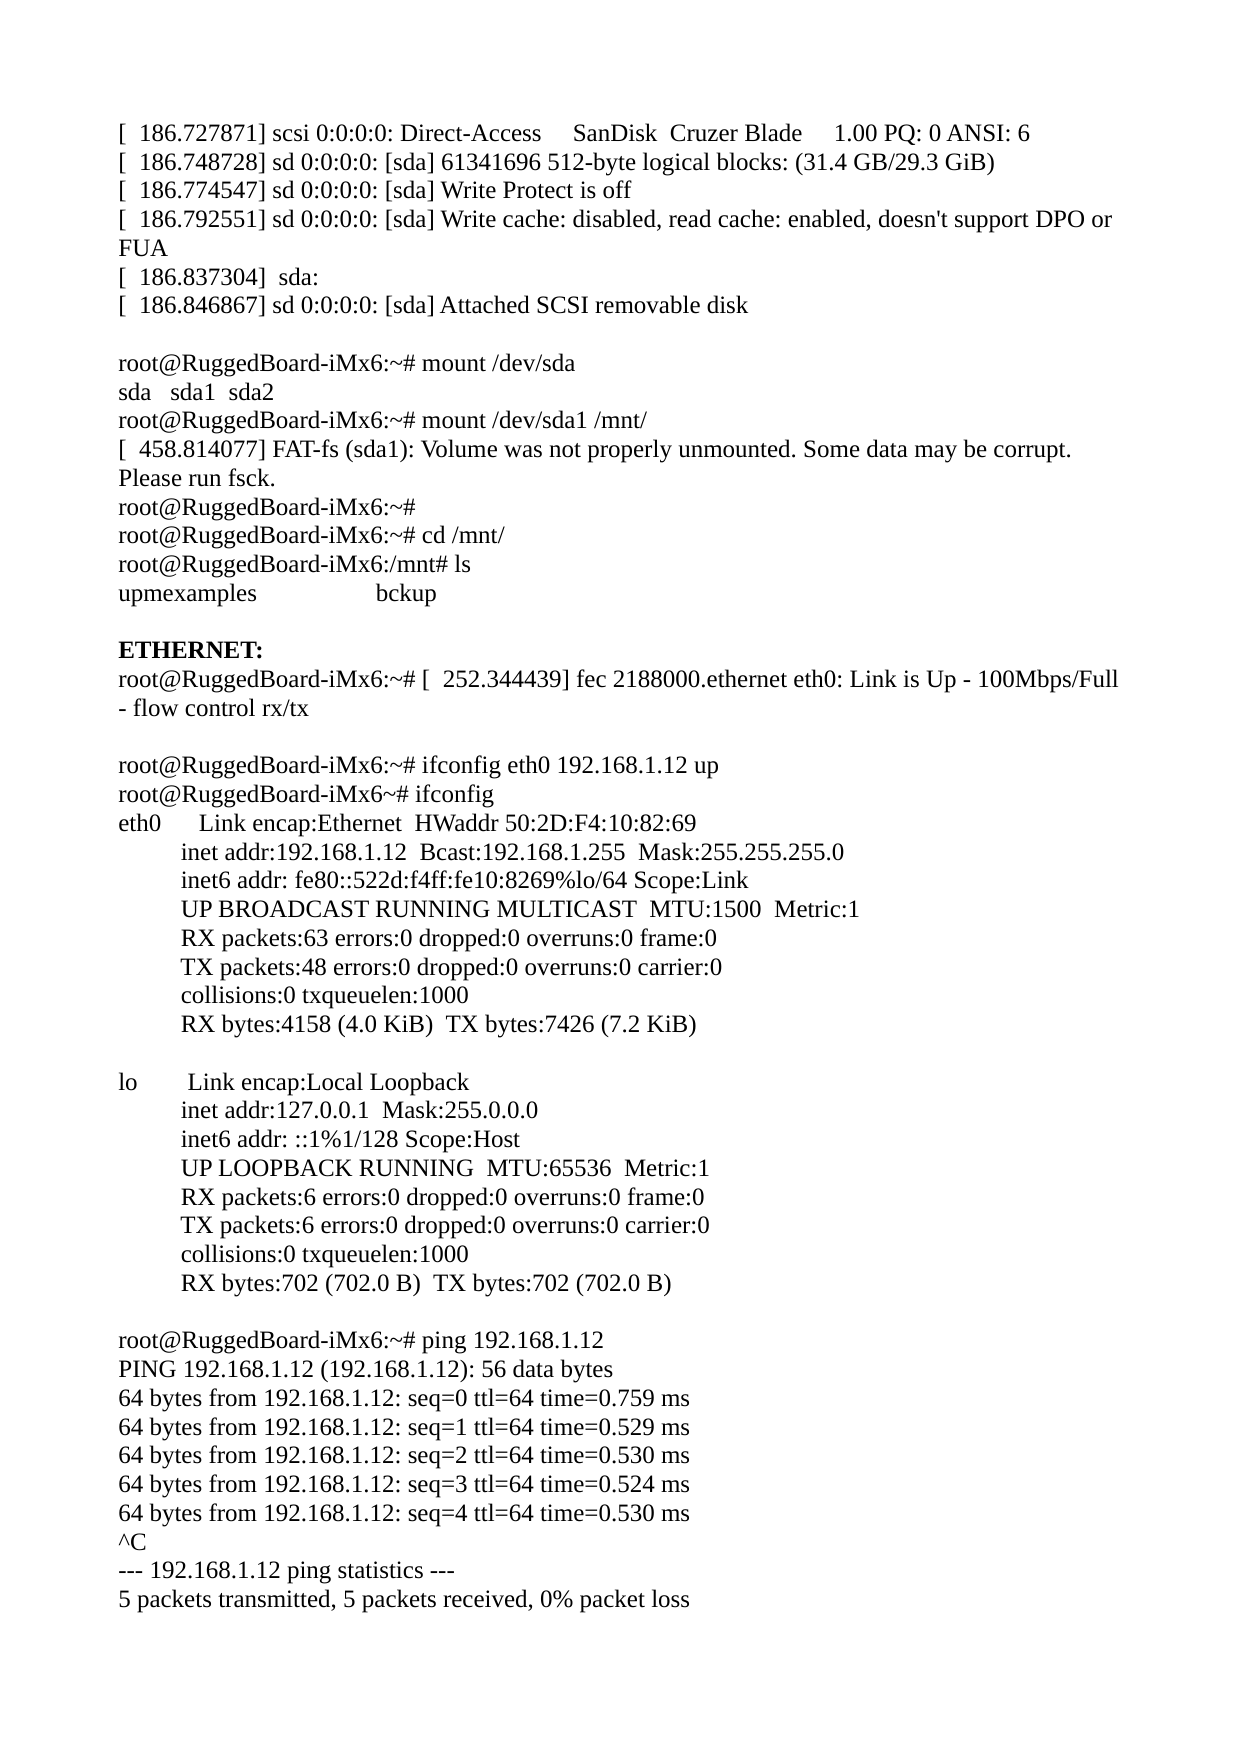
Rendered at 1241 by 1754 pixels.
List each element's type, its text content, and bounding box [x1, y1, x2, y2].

text 64 bytes from 192.168.1.12: seq=1 ttl=64 time=0.529 ms [118, 1412, 1122, 1441]
text UP BROADCAST RUNNING MULTICAST MTU:1500 Metric:1 [118, 894, 1122, 923]
text [ 186.846867] sd 0:0:0:0: [sda] Attached SCSI removable disk [118, 291, 1122, 319]
text ^C [118, 1527, 1122, 1556]
text TX packets:48 errors:0 dropped:0 overruns:0 carrier:0 [118, 952, 1122, 981]
text 64 bytes from 192.168.1.12: seq=4 ttl=64 time=0.530 ms [118, 1498, 1122, 1527]
text [ 458.814077] FAT-fs (sda1): Volume was not properly unmounted. Some data may be corrupt. Please run fsck. [118, 434, 1122, 492]
text [ 186.837304] sda: [118, 262, 1122, 291]
text collisions:0 txqueuelen:1000 [118, 1239, 1122, 1268]
text 64 bytes from 192.168.1.12: seq=3 ttl=64 time=0.524 ms [118, 1469, 1122, 1498]
text RX bytes:4158 (4.0 KiB) TX bytes:7426 (7.2 KiB) [118, 1009, 1122, 1038]
text sda sda1 sda2 [118, 377, 1122, 406]
text [ 186.727871] scsi 0:0:0:0: Direct-Access SanDisk Cruzer Blade 1.00 PQ: 0 ANSI: 6 [118, 118, 1122, 147]
text 64 bytes from 192.168.1.12: seq=0 ttl=64 time=0.759 ms [118, 1383, 1122, 1412]
text root@RuggedBoard-iMx6:~# mount /dev/sda1 /mnt/ [118, 406, 1122, 434]
text root@RuggedBoard-iMx6:~# [118, 492, 1122, 521]
text [ 186.748728] sd 0:0:0:0: [sda] 61341696 512-byte logical blocks: (31.4 GB/29.3 GiB) [118, 147, 1122, 176]
text inet6 addr: fe80::522d:f4ff:fe10:8269%lo/64 Scope:Link [118, 866, 1122, 894]
text inet addr:192.168.1.12 Bcast:192.168.1.255 Mask:255.255.255.0 [118, 837, 1122, 866]
text root@RuggedBoard-iMx6:/mnt# ls [118, 549, 1122, 578]
text root@RuggedBoard-iMx6:~# ifconfig eth0 192.168.1.12 up [118, 751, 1122, 779]
text TX packets:6 errors:0 dropped:0 overruns:0 carrier:0 [118, 1211, 1122, 1239]
text --- 192.168.1.12 ping statistics --- [118, 1556, 1122, 1584]
text PING 192.168.1.12 (192.168.1.12): 56 data bytes [118, 1354, 1122, 1383]
text 64 bytes from 192.168.1.12: seq=2 ttl=64 time=0.530 ms [118, 1441, 1122, 1469]
text ETHERNET: [118, 636, 1122, 664]
text eth0 Link encap:Ethernet HWaddr 50:2D:F4:10:82:69 [118, 808, 1122, 837]
text lo Link encap:Local Loopback [118, 1067, 1122, 1096]
text root@RuggedBoard-iMx6:~# [ 252.344439] fec 2188000.ethernet eth0: Link is Up - 100Mbps/Full - flow control rx/tx [118, 664, 1122, 722]
text inet6 addr: ::1%1/128 Scope:Host [118, 1124, 1122, 1153]
text RX packets:6 errors:0 dropped:0 overruns:0 frame:0 [118, 1182, 1122, 1211]
text UP LOOPBACK RUNNING MTU:65536 Metric:1 [118, 1153, 1122, 1182]
text 5 packets transmitted, 5 packets received, 0% packet loss [118, 1584, 1122, 1613]
text [ 186.774547] sd 0:0:0:0: [sda] Write Protect is off [118, 176, 1122, 204]
text upmexamples bckup [118, 578, 1122, 607]
text [ 186.792551] sd 0:0:0:0: [sda] Write cache: disabled, read cache: enabled, doesn't support DPO or FUA [118, 204, 1122, 262]
text root@RuggedBoard-iMx6~# ifconfig [118, 779, 1122, 808]
text RX bytes:702 (702.0 B) TX bytes:702 (702.0 B) [118, 1268, 1122, 1297]
text root@RuggedBoard-iMx6:~# cd /mnt/ [118, 521, 1122, 549]
text root@RuggedBoard-iMx6:~# mount /dev/sda [118, 348, 1122, 377]
text collisions:0 txqueuelen:1000 [118, 981, 1122, 1009]
text inet addr:127.0.0.1 Mask:255.0.0.0 [118, 1096, 1122, 1124]
text root@RuggedBoard-iMx6:~# ping 192.168.1.12 [118, 1326, 1122, 1354]
text RX packets:63 errors:0 dropped:0 overruns:0 frame:0 [118, 923, 1122, 952]
